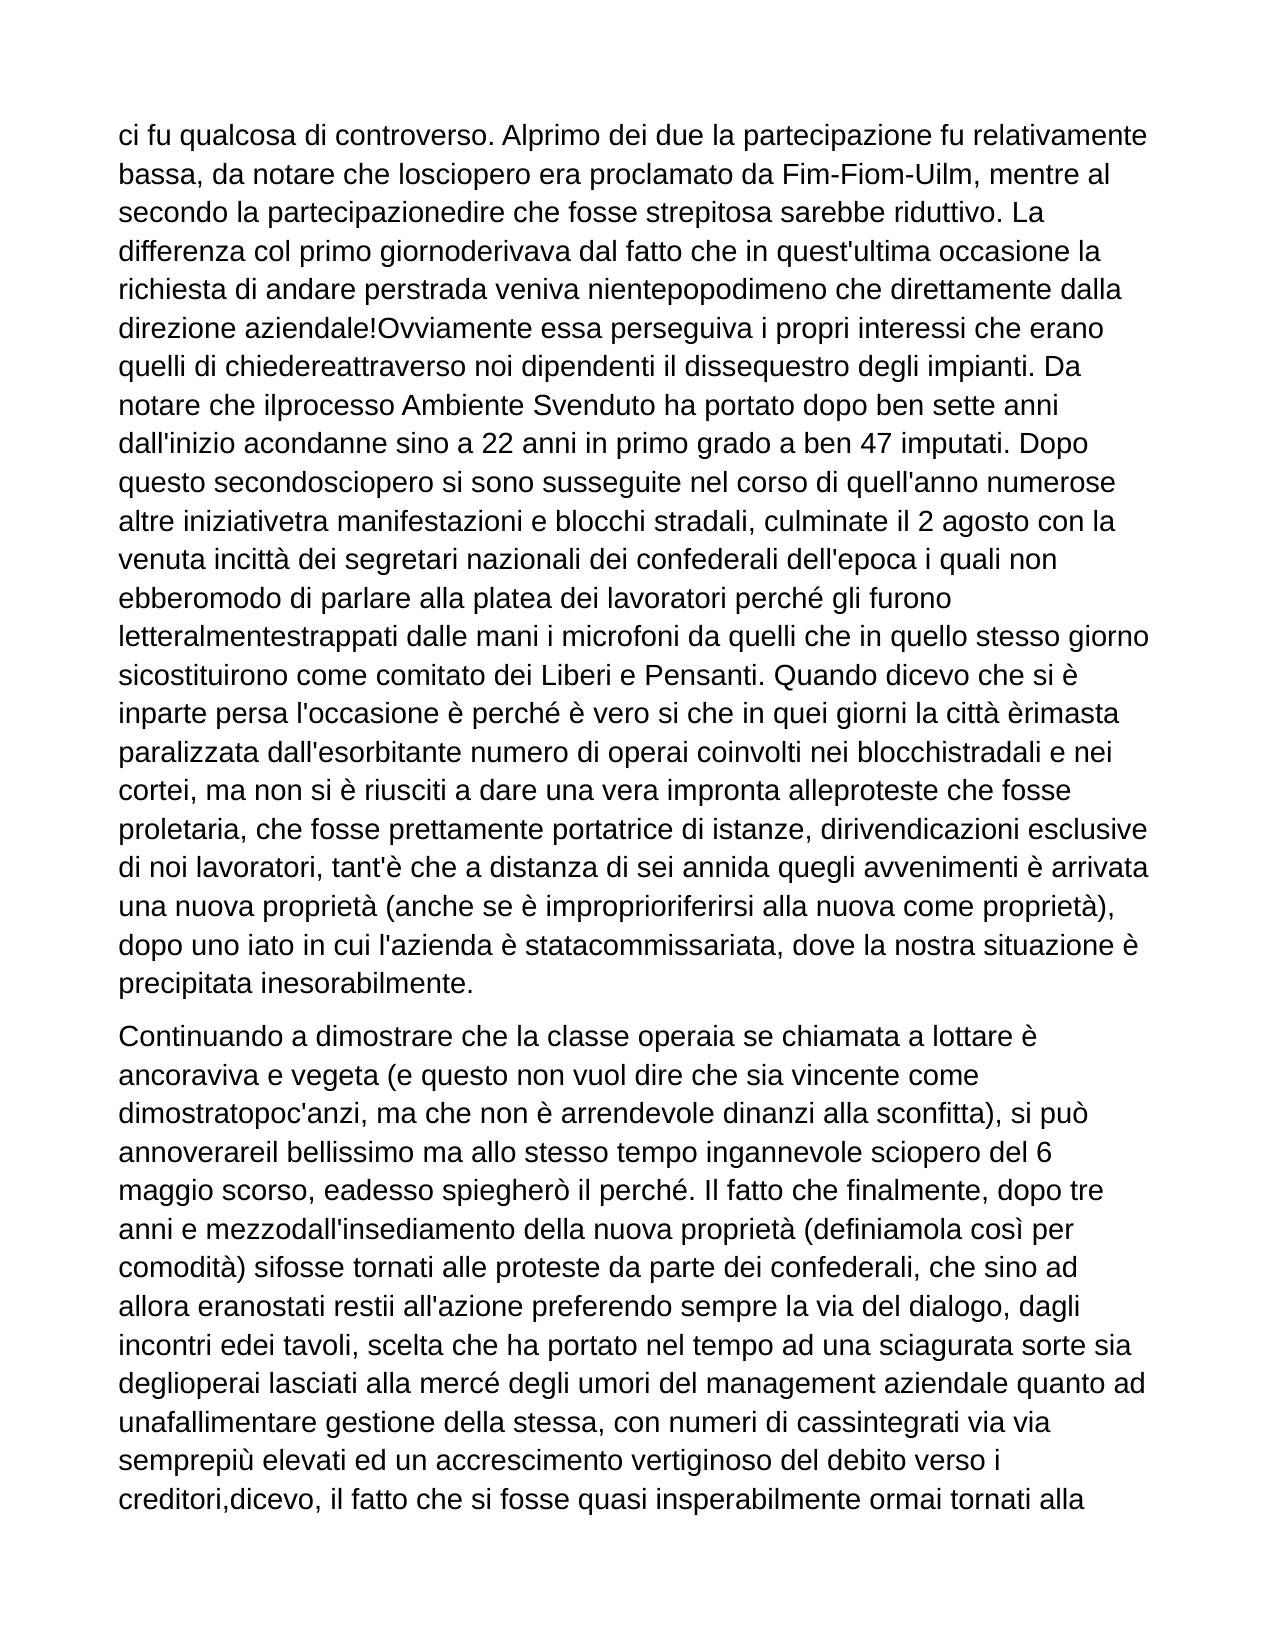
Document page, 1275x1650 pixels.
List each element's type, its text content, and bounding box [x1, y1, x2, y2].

text ci fu qualcosa di controverso. Alprimo dei due la partecipazione fu relativamente bassa, da notare che losciopero era proclamato da Fim-Fiom-Uilm, mentre al secondo la partecipazionedire che fosse strepitosa sarebbe riduttivo. La differenza col primo giornoderivava dal fatto che in quest'ultima occasione la richiesta di andare perstrada veniva nientepopodimeno che direttamente dalla direzione aziendale!Ovviamente essa perseguiva i propri interessi che erano quelli di chiedereattraverso noi dipendenti il dissequestro degli impianti. Da notare che ilprocesso Ambiente Svenduto ha portato dopo ben sette anni dall'inizio acondanne sino a 22 anni in primo grado a ben 47 imputati. Dopo questo secondosciopero si sono susseguite nel corso di quell'anno numerose altre iniziativetra manifestazioni e blocchi stradali, culminate il 2 agosto con la venuta incittà dei segretari nazionali dei confederali dell'epoca i quali non ebberomodo di parlare alla platea dei lavoratori perché gli furono letteralmentestrappati dalle mani i microfoni da quelli che in quello stesso giorno sicostituirono come comitato dei Liberi e Pensanti. Quando dicevo che si è inparte persa l'occasione è perché è vero si che in quei giorni la città èrimasta paralizzata dall'esorbitante numero di operai coinvolti nei blocchistradali e nei cortei, ma non si è riusciti a dare una vera impronta alleproteste che fosse proletaria, che fosse prettamente portatrice di istanze, dirivendicazioni esclusive di noi lavoratori, tant'è che a distanza di sei annida quegli avvenimenti è arrivata una nuova proprietà (anche se è improprioriferirsi alla nuova come proprietà), dopo uno iato in cui l'azienda è statacommissariata, dove la nostra situazione è precipitata inesorabilmente. [118, 118, 1157, 999]
text Continuando a dimostrare che la classe operaia se chiamata a lottare è ancoraviva e vegeta (e questo non vuol dire che sia vincente come dimostratopoc'anzi, ma che non è arrendevole dinanzi alla sconfitta), si può annoverareil bellissimo ma allo stesso tempo ingannevole sciopero del 6 maggio scorso, eadesso spiegherò il perché. Il fatto che finalmente, dopo tre anni e mezzodall'insediamento della nuova proprietà (definiamola così per comodità) sifosse tornati alle proteste da parte dei confederali, che sino ad allora eranostati restii all'azione preferendo sempre la via del dialogo, dagli incontri edei tavoli, scelta che ha portato nel tempo ad una sciagurata sorte sia deglioperai lasciati alla mercé degli umori del management aziendale quanto ad unafallimentare gestione della stessa, con numeri di cassintegrati via via semprepiù elevati ed un accrescimento vertiginoso del debito verso i creditori,dicevo, il fatto che si fosse quasi insperabilmente ormai tornati alla [118, 1019, 1157, 1515]
